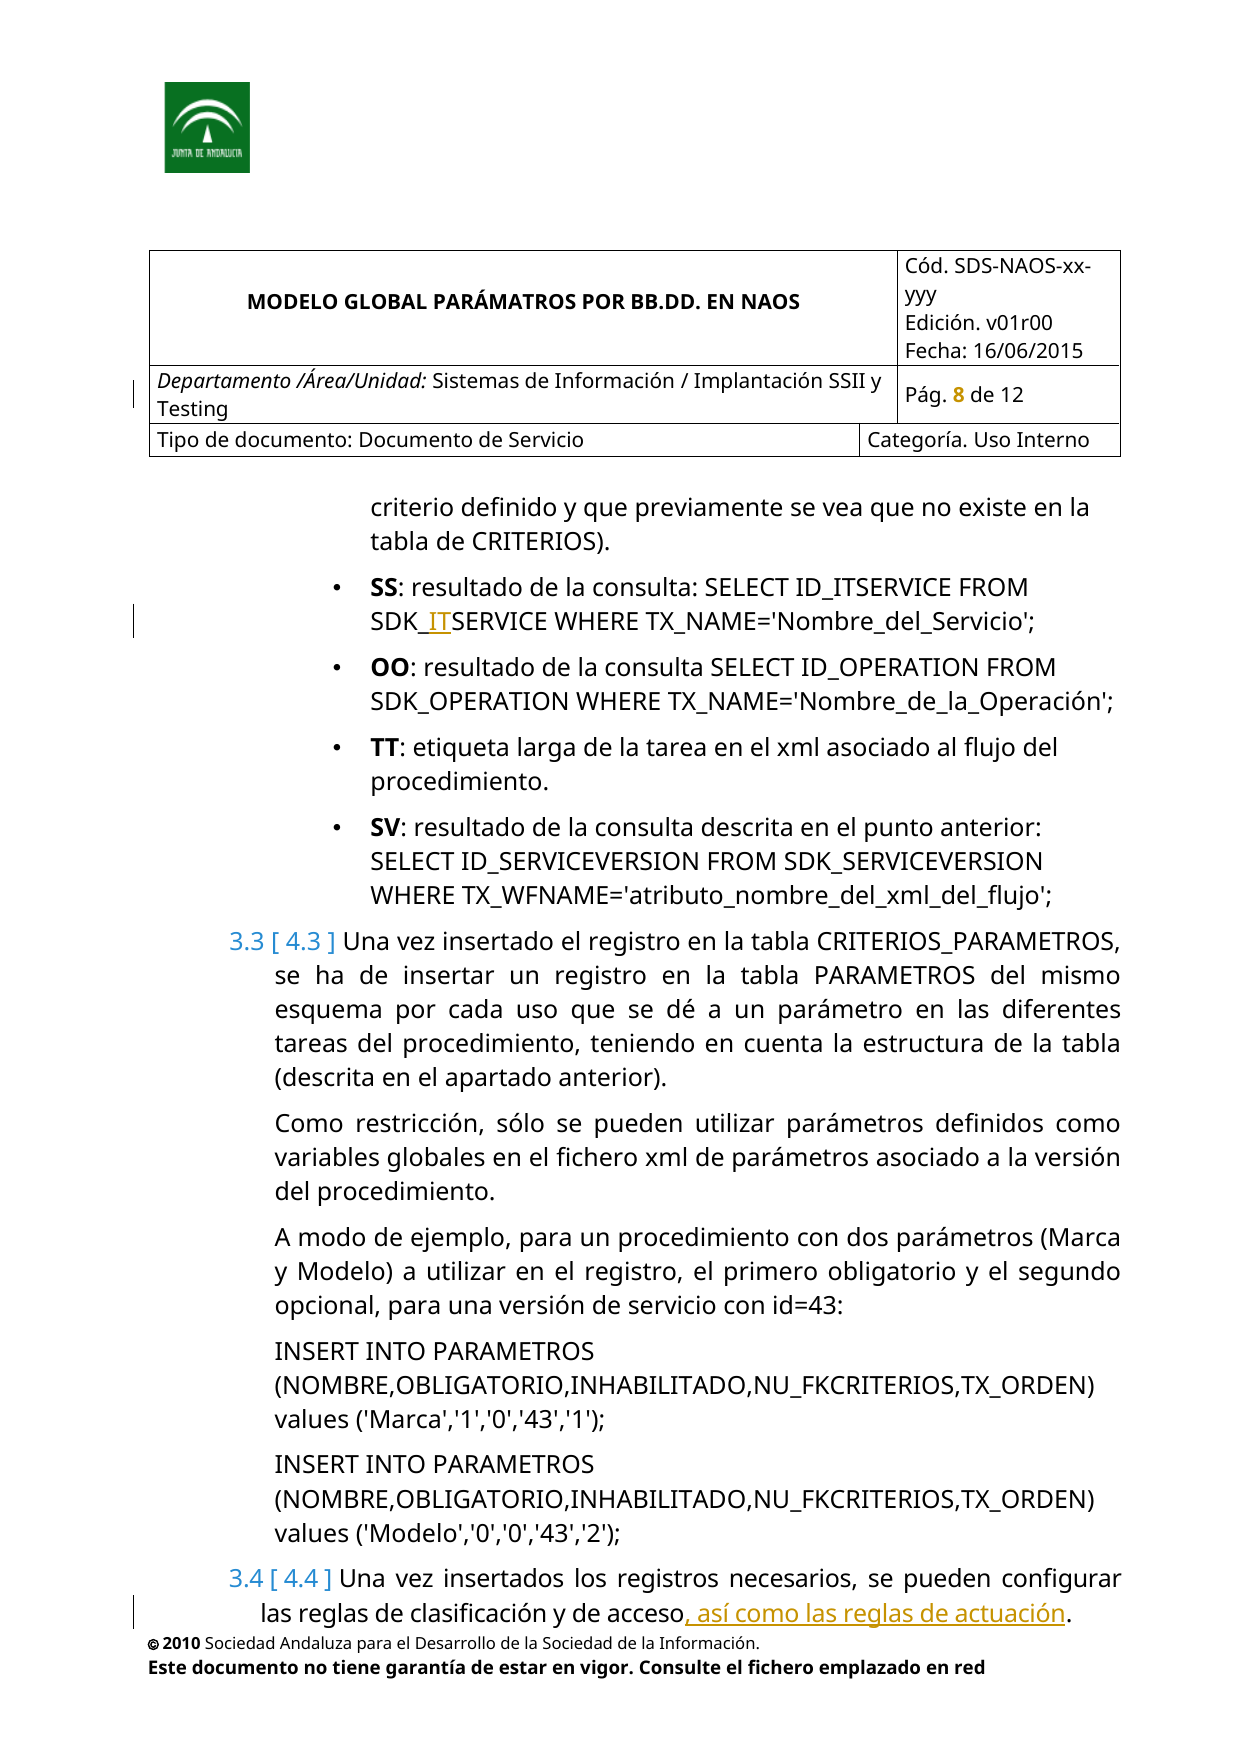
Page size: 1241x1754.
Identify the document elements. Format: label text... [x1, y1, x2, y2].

list A modo de ejemplo, para un procedimiento con dos parámetros (Marca y Modelo) a utilizar en el registro, el primero obligatorio y el segundo opcional, para una versión de servicio con id=43: [223, 1219, 1122, 1321]
list INSERT INTO PARAMETROS (NOMBRE,OBLIGATORIO,INHABILITADO,NU_FKCRITERIOS,TX_ORDEN) values ('Modelo','0','0','43','2'); [223, 1447, 1122, 1549]
list INSERT INTO PARAMETROS (NOMBRE,OBLIGATORIO,INHABILITADO,NU_FKCRITERIOS,TX_ORDEN) values ('Marca','1','0','43','1'); [223, 1333, 1122, 1435]
list OO: resultado de la consulta SELECT ID_OPERATION FROM SDK_OPERATION WHERE TX_NAME='Nombre_de_la_Operación'; [333, 649, 1122, 718]
list Una vez insertados los registros necesarios, se pueden configurar las reglas de clasificación y de acceso, así como las reglas de actuación. [223, 1561, 1122, 1629]
list Como restricción, sólo se pueden utilizar parámetros definidos como variables globales en el fichero xml de parámetros asociado a la versión del procedimiento. [223, 1105, 1122, 1207]
list criterio definido y que previamente se vea que no existe en la tabla de CRITERIOS). [333, 490, 1122, 558]
list SS: resultado de la consulta: SELECT ID_ITSERVICE FROM SDK_ITSERVICE WHERE TX_NAME='Nombre_del_Servicio'; [333, 569, 1122, 638]
list TT: etiqueta larga de la tarea en el xml asociado al flujo del procedimiento. [333, 729, 1122, 797]
list SV: resultado de la consulta descrita en el punto anterior: SELECT ID_SERVICEVERSION FROM SDK_SERVICEVERSION WHERE TX_WFNAME='atributo_nombre_del_xml_del_flujo'; [333, 809, 1122, 911]
list Una vez insertado el registro en la tabla CRITERIOS_PARAMETROS, se ha de insertar un registro en la tabla PARAMETROS del mismo esquema por cada uso que se dé a un parámetro en las diferentes tareas del procedimiento, teniendo en cuenta la estructura de la tabla (descrita en el apartado anterior). [223, 923, 1122, 1093]
